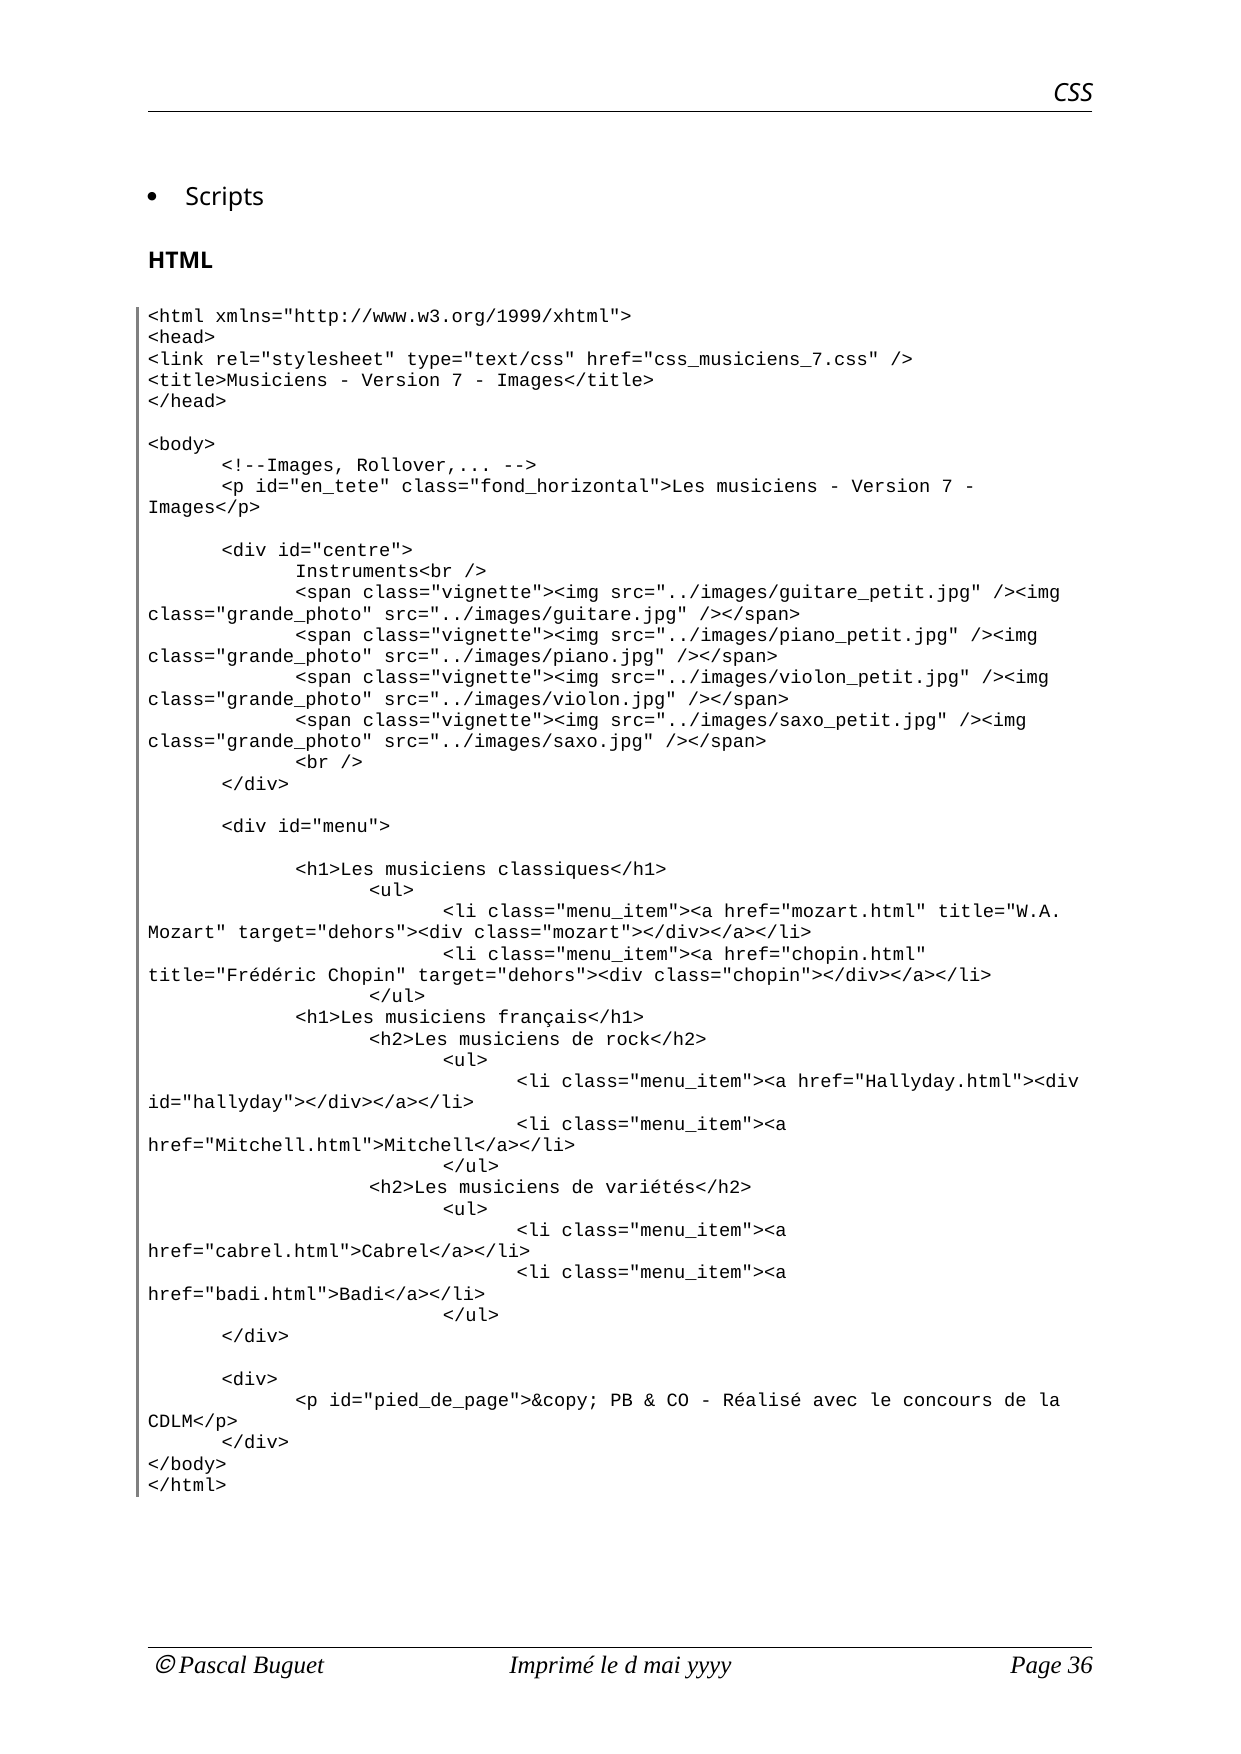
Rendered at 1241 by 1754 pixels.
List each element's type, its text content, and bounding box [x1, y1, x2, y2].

text </ul> [148, 1157, 1092, 1178]
text <ul> [148, 881, 1092, 902]
text <head> [148, 328, 1092, 349]
text <br /> [148, 753, 1092, 774]
text <span class="vignette"><img src="../images/guitare_petit.jpg" /><img class="grande_photo" src="../images/guitare.jpg" /></span> [148, 583, 1092, 626]
text <!--Images, Rollover,... --> [148, 456, 1092, 477]
text <p id="en_tete" class="fond_horizontal">Les musiciens - Version 7 - Images</p> [148, 477, 1092, 519]
text </ul> [148, 987, 1092, 1008]
text <div> [148, 1369, 1092, 1391]
text </div> [148, 774, 1092, 796]
text <span class="vignette"><img src="../images/violon_petit.jpg" /><img class="grande_photo" src="../images/violon.jpg" /></span> [148, 668, 1092, 711]
text <div id="centre"> [148, 541, 1092, 562]
text <li class="menu_item"><a href="Mitchell.html">Mitchell</a></li> [148, 1114, 1092, 1157]
text <span class="vignette"><img src="../images/saxo_petit.jpg" /><img class="grande_photo" src="../images/saxo.jpg" /></span> [148, 711, 1092, 753]
text <p id="pied_de_page">&copy; PB & CO - Réalisé avec le concours de la CDLM</p> [148, 1391, 1092, 1433]
text <li class="menu_item"><a href="chopin.html" title="Frédéric Chopin" target="dehors"><div class="chopin"></div></a></li> [148, 944, 1092, 987]
text <link rel="stylesheet" type="text/css" href="css_musiciens_7.css" /> [148, 349, 1092, 371]
text <h1>Les musiciens français</h1> [148, 1008, 1092, 1029]
text <li class="menu_item"><a href="badi.html">Badi</a></li> [148, 1263, 1092, 1306]
text <h2>Les musiciens de rock</h2> [148, 1029, 1092, 1051]
text <li class="menu_item"><a href="cabrel.html">Cabrel</a></li> [148, 1221, 1092, 1263]
text <li class="menu_item"><a href="Hallyday.html"><div id="hallyday"></div></a></li> [148, 1072, 1092, 1114]
list Scripts [148, 179, 1092, 213]
text <div id="menu"> [148, 817, 1092, 838]
text HTML [148, 244, 1092, 276]
text <li class="menu_item"><a href="mozart.html" title="W.A. Mozart" target="dehors"><div class="mozart"></div></a></li> [148, 902, 1092, 944]
text <html xmlns="http://www.w3.org/1999/xhtml"> [148, 307, 1092, 328]
text <body> [148, 434, 1092, 456]
text </head> [148, 392, 1092, 413]
text Instruments<br /> [148, 562, 1092, 583]
text </div> [148, 1327, 1092, 1348]
text </ul> [148, 1306, 1092, 1327]
text <title>Musiciens - Version 7 - Images</title> [148, 371, 1092, 392]
text </body> [148, 1454, 1092, 1476]
text <ul> [148, 1199, 1092, 1221]
text <h2>Les musiciens de variétés</h2> [148, 1178, 1092, 1199]
text </div> [148, 1433, 1092, 1454]
text <ul> [148, 1051, 1092, 1072]
text <span class="vignette"><img src="../images/piano_petit.jpg" /><img class="grande_photo" src="../images/piano.jpg" /></span> [148, 626, 1092, 668]
text </html> [148, 1476, 1092, 1497]
text <h1>Les musiciens classiques</h1> [148, 859, 1092, 881]
